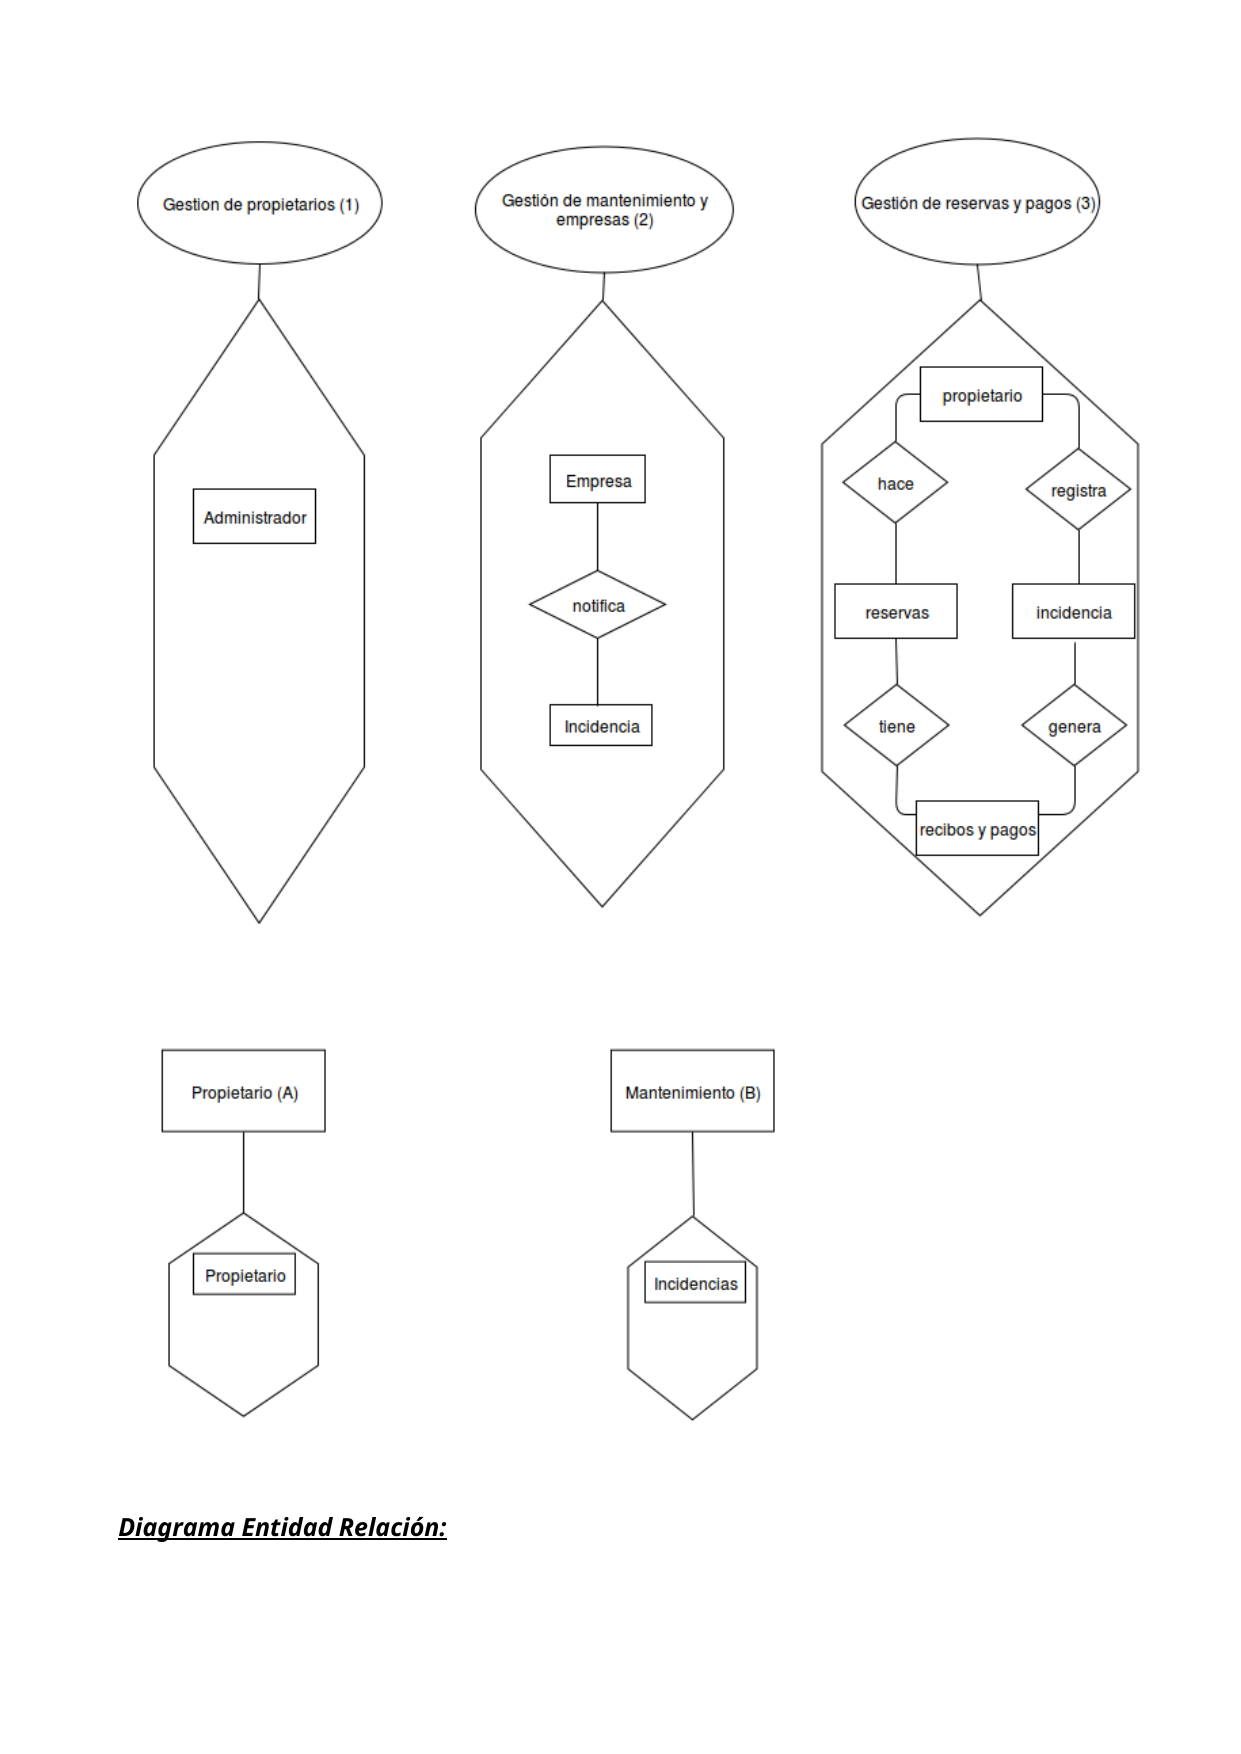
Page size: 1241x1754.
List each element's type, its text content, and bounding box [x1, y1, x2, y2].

picture [136, 136, 1141, 1423]
text Diagrama Entidad Relación: [118, 1509, 1122, 1543]
